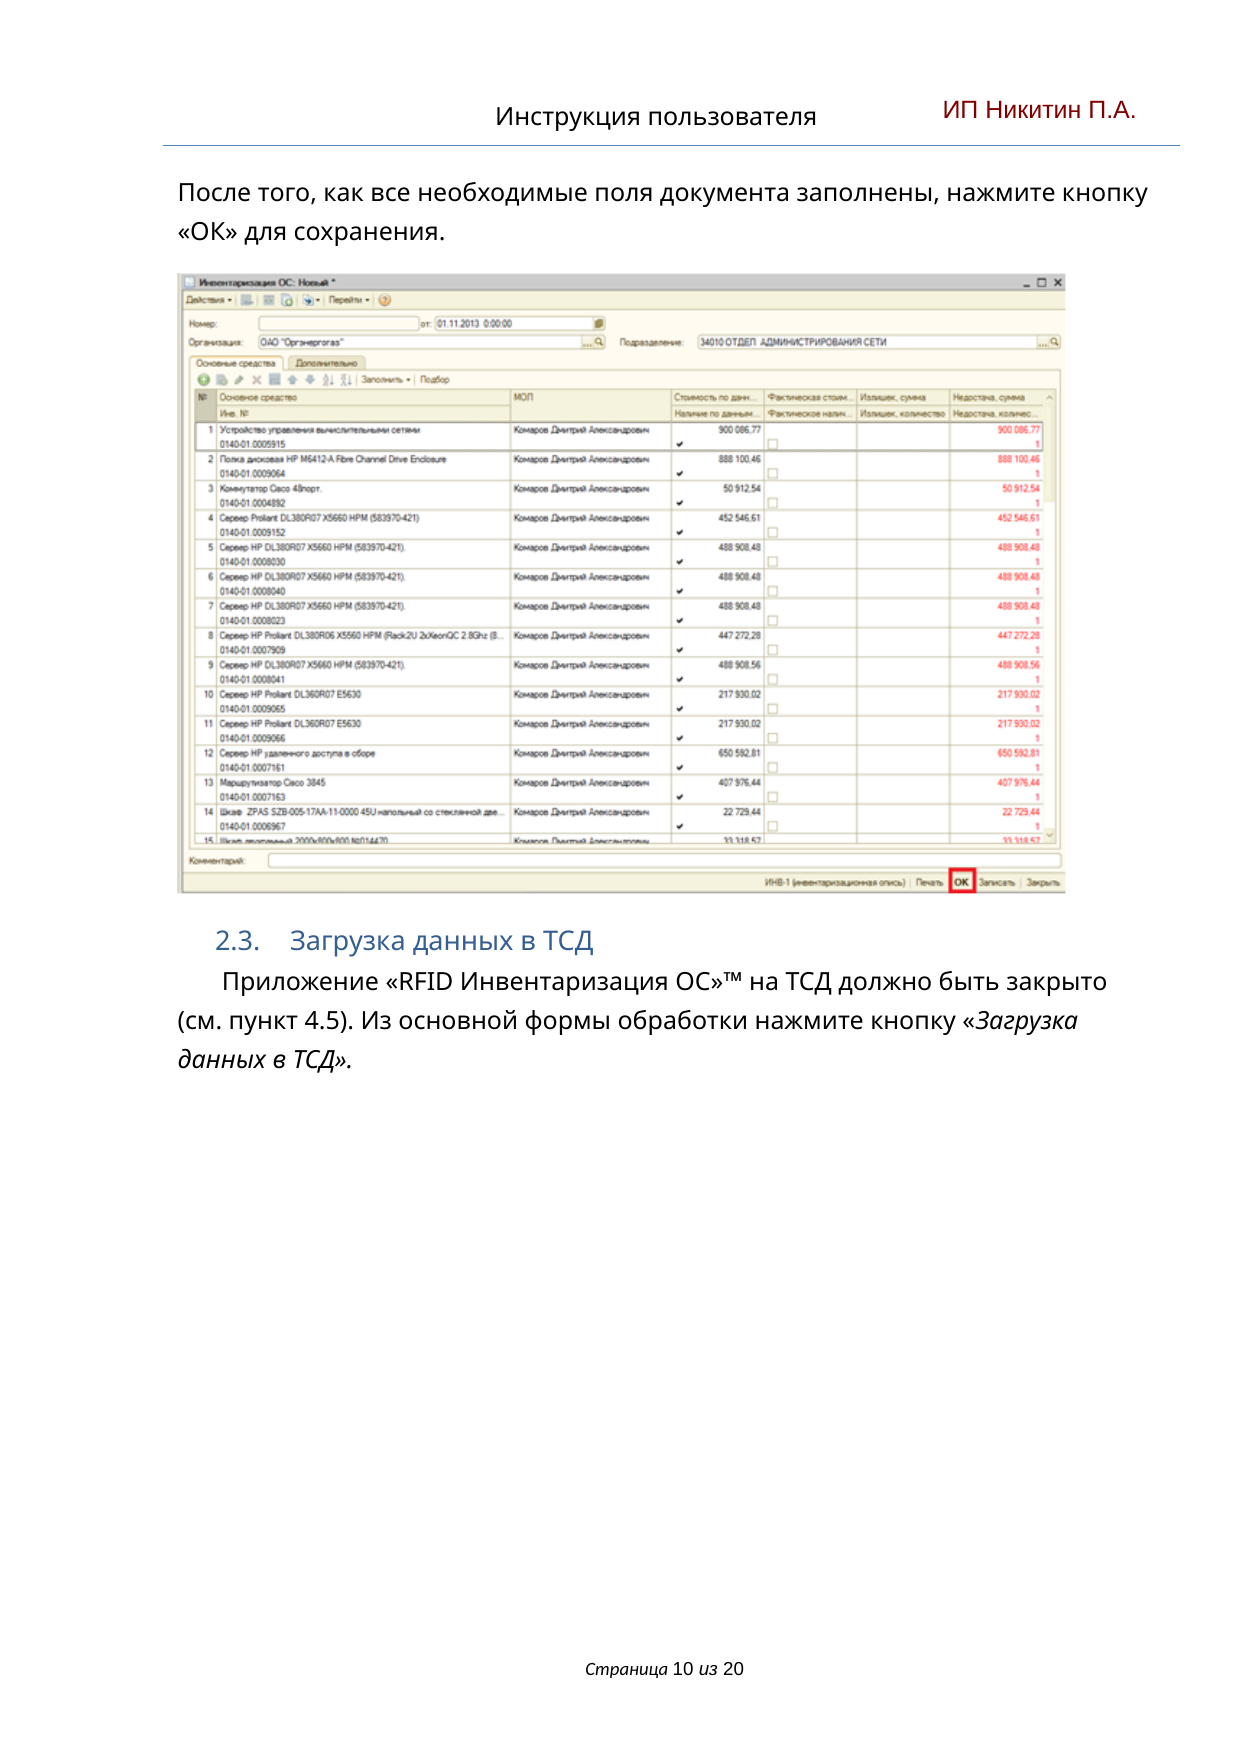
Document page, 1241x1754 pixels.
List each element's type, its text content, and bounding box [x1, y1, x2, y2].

text После того, как все необходимые поля документа заполнены, нажмите кнопку «ОК» для сохранения. [177, 174, 1152, 248]
subtitle Загрузка данных в ТСД [215, 921, 1152, 958]
picture [177, 273, 1067, 895]
text Приложение «RFID Инвентаризация ОС»™ на ТСД должно быть закрыто (см. пункт 4.5). Из основной формы обработки нажмите кнопку «Загрузка данных в ТСД». [177, 963, 1152, 1076]
